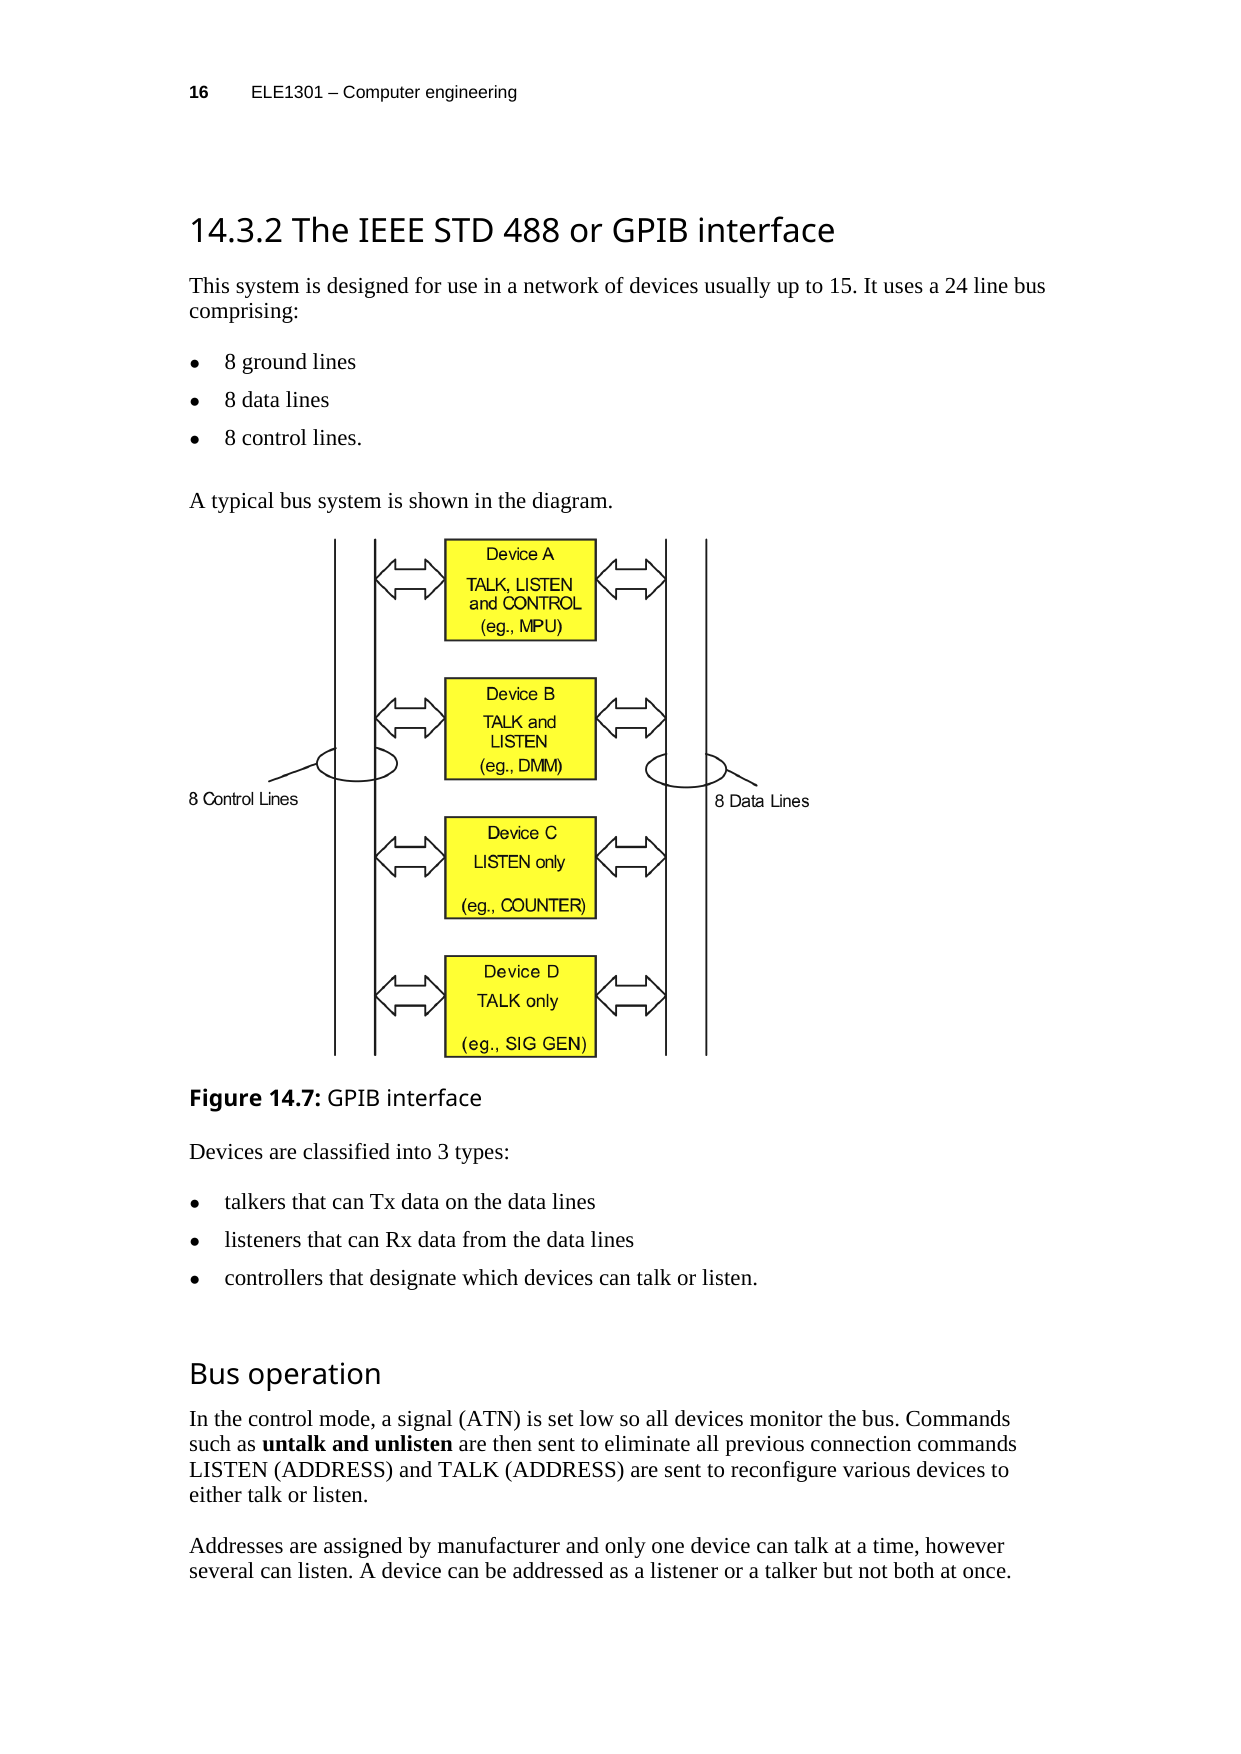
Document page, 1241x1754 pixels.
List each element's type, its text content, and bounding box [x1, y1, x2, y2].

text Figure 14.7: GPIB interface [189, 1082, 1051, 1114]
picture [188, 538, 809, 1058]
list 8 control lines. [189, 425, 1051, 476]
list talkers that can Tx data on the data lines [189, 1189, 1051, 1215]
list controllers that designate which devices can talk or listen. [189, 1265, 1051, 1316]
text In the control mode, a signal (ATN) is set low so all devices monitor the bus. Commands such as untalk and unlisten are then sent to eliminate all previous connection commands LISTEN (ADDRESS) and TALK (ADDRESS) are sent to reconfigure various devices to either talk or listen. [189, 1406, 1051, 1508]
list 8 ground lines [189, 349, 1051, 374]
subtitle The IEEE STD 488 or GPIB interface [189, 207, 1051, 252]
text Bus operation [189, 1353, 1051, 1393]
text Devices are classified into 3 types: [189, 1139, 1051, 1164]
text Addresses are assigned by manufacturer and only one device can talk at a time, however several can listen. A device can be addressed as a listener or a talker but not both at once. [189, 1533, 1051, 1584]
text A typical bus system is shown in the diagram. [189, 488, 1051, 514]
list listeners that can Rx data from the data lines [189, 1227, 1051, 1253]
list 8 data lines [189, 387, 1051, 412]
text This system is designed for use in a network of devices usually up to 15. It uses a 24 line bus comprising: [189, 273, 1051, 324]
